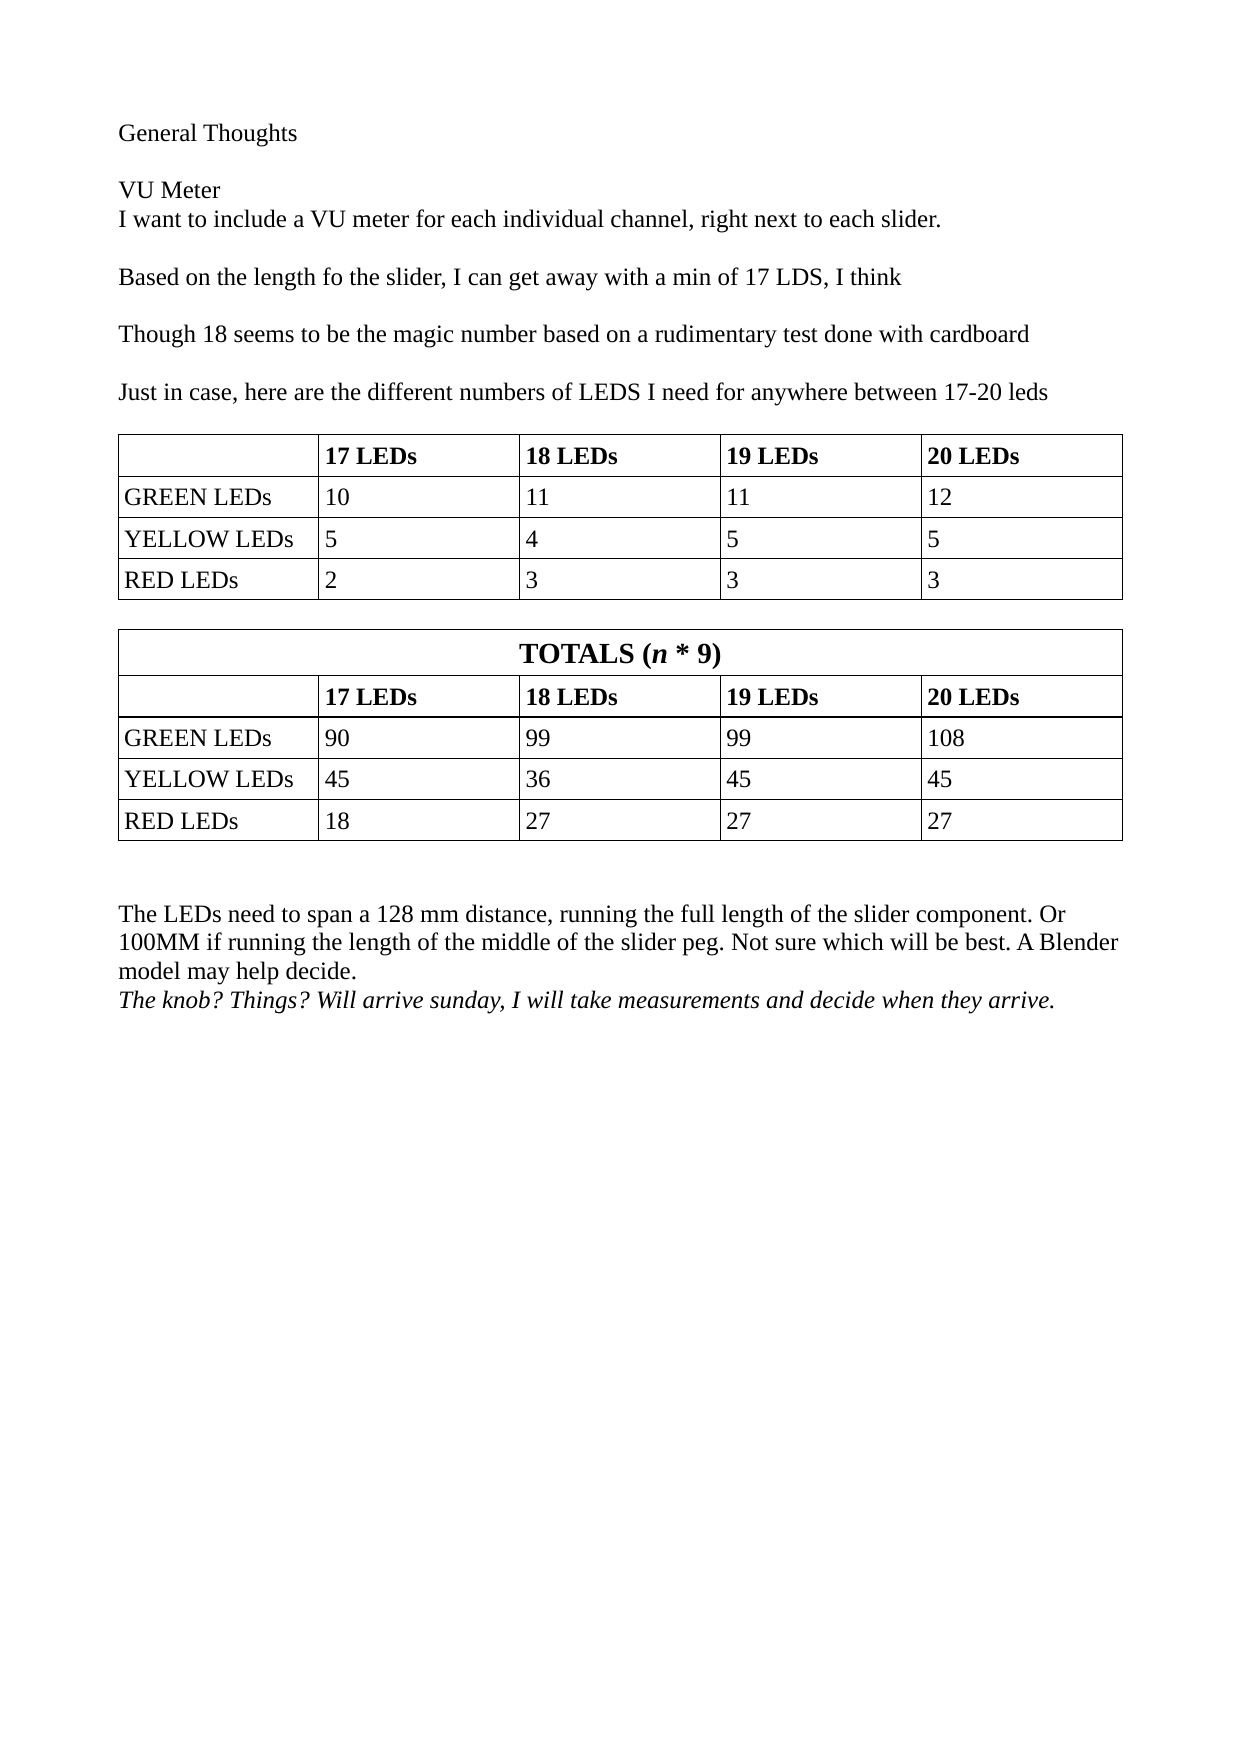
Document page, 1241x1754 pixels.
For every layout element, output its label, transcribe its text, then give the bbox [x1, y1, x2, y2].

table_cell 12 [922, 477, 1122, 517]
table_cell [119, 676, 318, 716]
table_cell 3 [922, 559, 1122, 599]
table_header [119, 435, 318, 476]
table_cell YELLOW LEDs [119, 759, 318, 799]
table_cell 19 LEDs [721, 676, 921, 716]
table_cell 5 [721, 518, 921, 558]
table_cell 18 LEDs [520, 676, 720, 716]
text The LEDs need to span a 128 mm distance, running the full length of the slider component. Or 100MM if running the length of the middle of the slider peg. Not sure which will be best. A Blender model may help decide. [118, 899, 1122, 985]
table_cell YELLOW LEDs [119, 518, 318, 558]
table_header 20 LEDs [922, 435, 1122, 476]
table_cell 11 [721, 477, 921, 517]
table_cell 18 [319, 800, 519, 840]
table_cell 11 [520, 477, 720, 517]
text Just in case, here are the different numbers of LEDS I need for anywhere between 17-20 leds [118, 377, 1122, 406]
table_cell RED LEDs [119, 800, 318, 840]
text VU Meter [118, 176, 1122, 204]
table_cell 20 LEDs [922, 676, 1122, 716]
table_cell 45 [319, 759, 519, 799]
table_cell 5 [319, 518, 519, 558]
table_cell GREEN LEDs [119, 718, 318, 758]
table_cell RED LEDs [119, 559, 318, 599]
table_cell 3 [721, 559, 921, 599]
text I want to include a VU meter for each individual channel, right next to each slider. [118, 204, 1122, 233]
table_cell GREEN LEDs [119, 477, 318, 517]
text General Thoughts [118, 118, 1122, 147]
table_cell 90 [319, 718, 519, 758]
table_cell 3 [520, 559, 720, 599]
table_header 17 LEDs [319, 435, 519, 476]
table_cell 4 [520, 518, 720, 558]
table_cell 5 [922, 518, 1122, 558]
table_cell 17 LEDs [319, 676, 519, 716]
table_cell 99 [721, 718, 921, 758]
table_header 18 LEDs [520, 435, 720, 476]
table_header 19 LEDs [721, 435, 921, 476]
table_cell 36 [520, 759, 720, 799]
table_header TOTALS (n * 9) [119, 630, 1122, 675]
table_cell 2 [319, 559, 519, 599]
table_cell 99 [520, 718, 720, 758]
table_cell 108 [922, 718, 1122, 758]
text The knob? Things? Will arrive sunday, I will take measurements and decide when they arrive. [118, 985, 1122, 1014]
table_cell 27 [721, 800, 921, 840]
table_cell 10 [319, 477, 519, 517]
table_cell 27 [520, 800, 720, 840]
table_cell 45 [922, 759, 1122, 799]
text Based on the length fo the slider, I can get away with a min of 17 LDS, I think [118, 262, 1122, 291]
table_cell 27 [922, 800, 1122, 840]
table_cell 45 [721, 759, 921, 799]
text Though 18 seems to be the magic number based on a rudimentary test done with cardboard [118, 319, 1122, 348]
